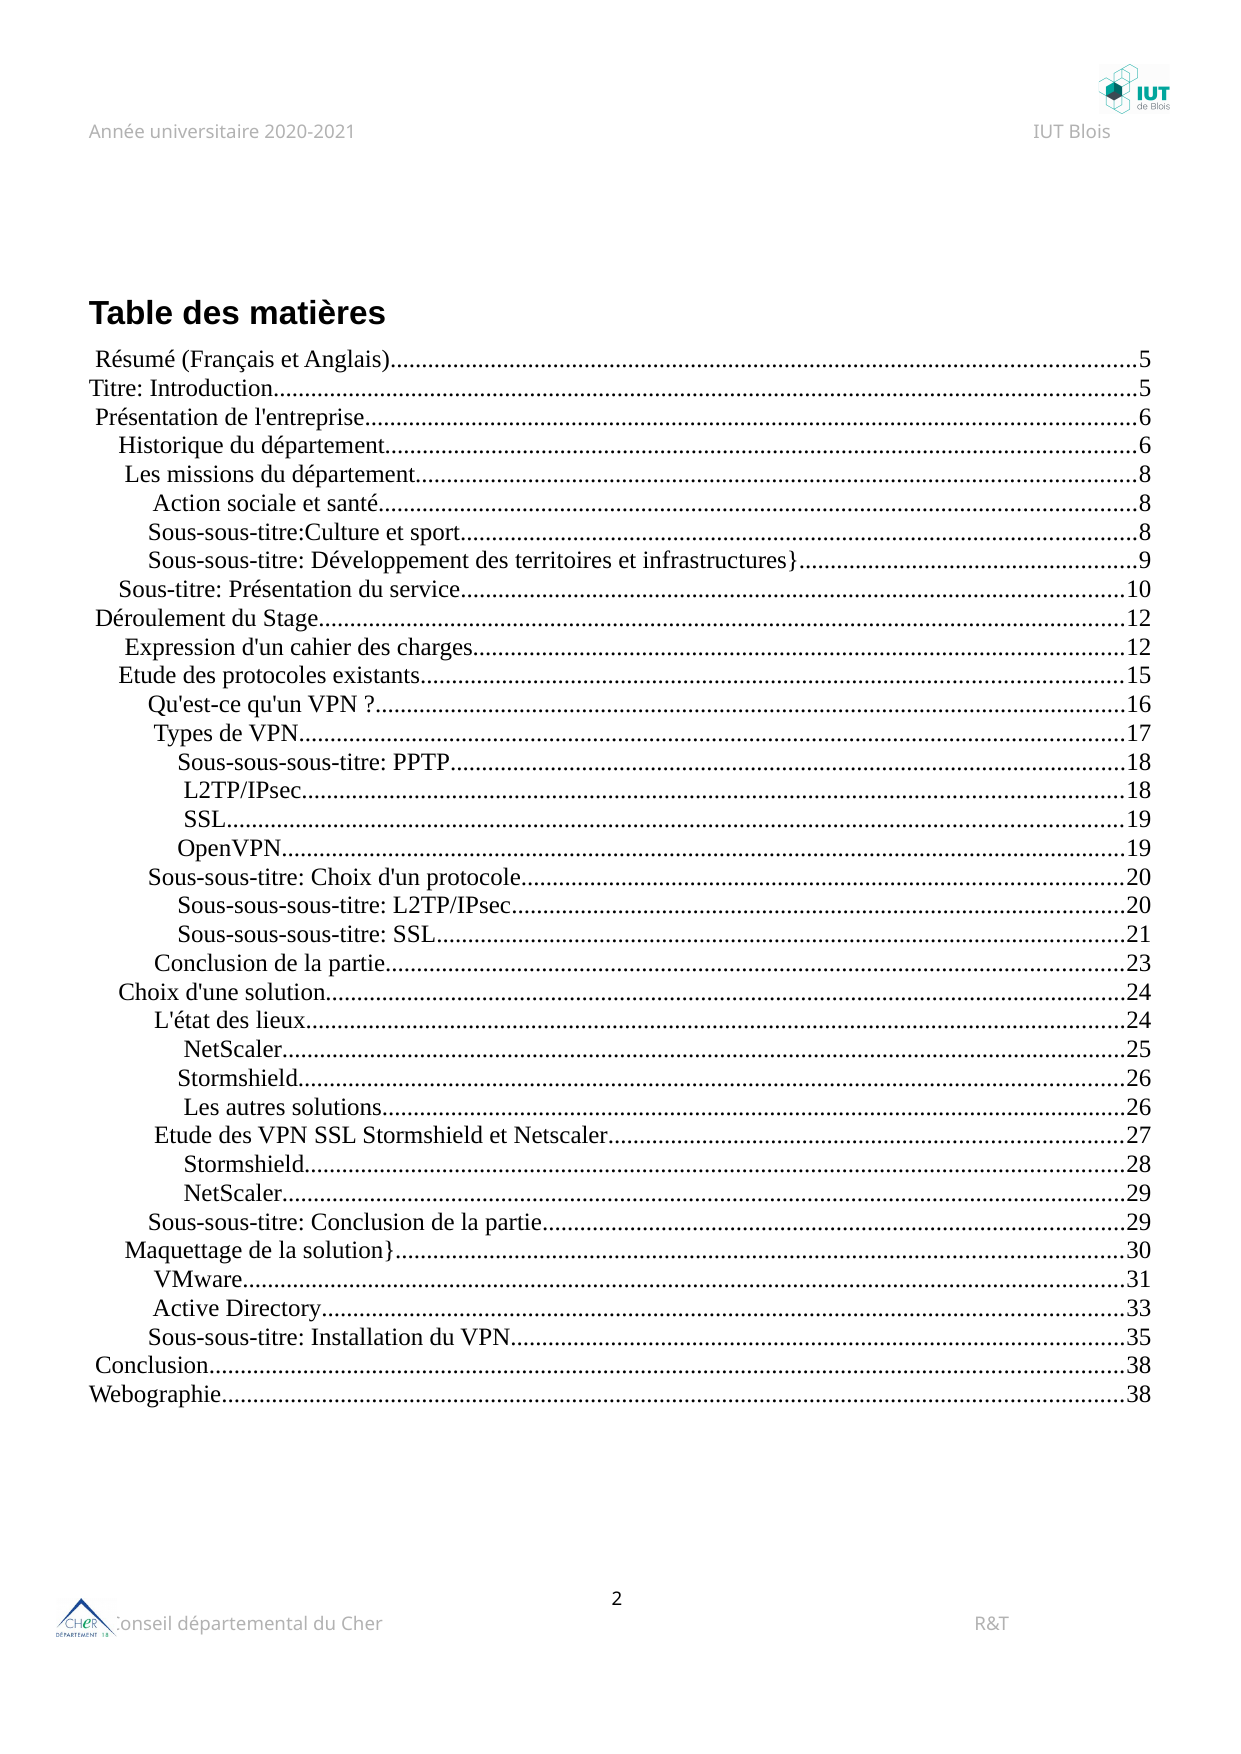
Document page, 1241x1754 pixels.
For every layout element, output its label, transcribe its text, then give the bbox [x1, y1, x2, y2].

text Historique du département 6 [118, 431, 1151, 459]
text Sous-titre: Présentation du service 10 [118, 574, 1151, 603]
text L2TP/IPsec 18 [177, 776, 1151, 804]
text OpenVPN 19 [177, 833, 1151, 862]
text Présentation de l'entreprise 6 [88, 402, 1151, 431]
text Types de VPN 17 [148, 718, 1151, 747]
text Active Directory 33 [148, 1293, 1151, 1322]
text Choix d'une solution 24 [118, 977, 1151, 1006]
text NetScaler 25 [177, 1034, 1151, 1063]
text NetScaler 29 [177, 1178, 1151, 1207]
text Sous-sous-sous-titre: SSL 21 [177, 919, 1151, 948]
text Etude des VPN SSL Stormshield et Netscaler 27 [148, 1121, 1151, 1149]
text L'état des lieux 24 [148, 1006, 1151, 1034]
text Les autres solutions 26 [177, 1092, 1151, 1121]
text Résumé (Français et Anglais) 5 [88, 344, 1151, 373]
text Conclusion de la partie 23 [148, 948, 1151, 977]
text SSL 19 [177, 804, 1151, 833]
text Titre: Introduction 5 [88, 373, 1151, 402]
text VMware 31 [148, 1264, 1151, 1293]
text Maquettage de la solution} 30 [118, 1236, 1151, 1264]
text Sous-sous-sous-titre: PPTP 18 [177, 747, 1151, 776]
text Déroulement du Stage 12 [88, 603, 1151, 632]
text Sous-sous-titre: Installation du VPN 35 [148, 1322, 1151, 1351]
text Action sociale et santé 8 [148, 488, 1151, 517]
picture [1098, 64, 1170, 114]
subtitle Table des matières [88, 293, 1151, 332]
text Stormshield 26 [177, 1063, 1151, 1092]
text Les missions du département 8 [118, 459, 1151, 488]
text Qu'est-ce qu'un VPN ? 16 [148, 689, 1151, 718]
text Sous-sous-sous-titre: L2TP/IPsec 20 [177, 891, 1151, 919]
text Sous-sous-titre: Choix d'un protocole 20 [148, 862, 1151, 891]
text Sous-sous-titre: Conclusion de la partie 29 [148, 1207, 1151, 1236]
text Stormshield 28 [177, 1149, 1151, 1178]
text Webographie 38 [88, 1379, 1151, 1408]
text Expression d'un cahier des charges 12 [118, 632, 1151, 661]
picture [56, 1598, 117, 1637]
text Etude des protocoles existants 15 [118, 661, 1151, 689]
text Sous-sous-titre: Développement des territoires et infrastructures} 9 [148, 546, 1151, 574]
text Conclusion 38 [88, 1351, 1151, 1379]
text Sous-sous-titre:Culture et sport 8 [148, 517, 1151, 546]
